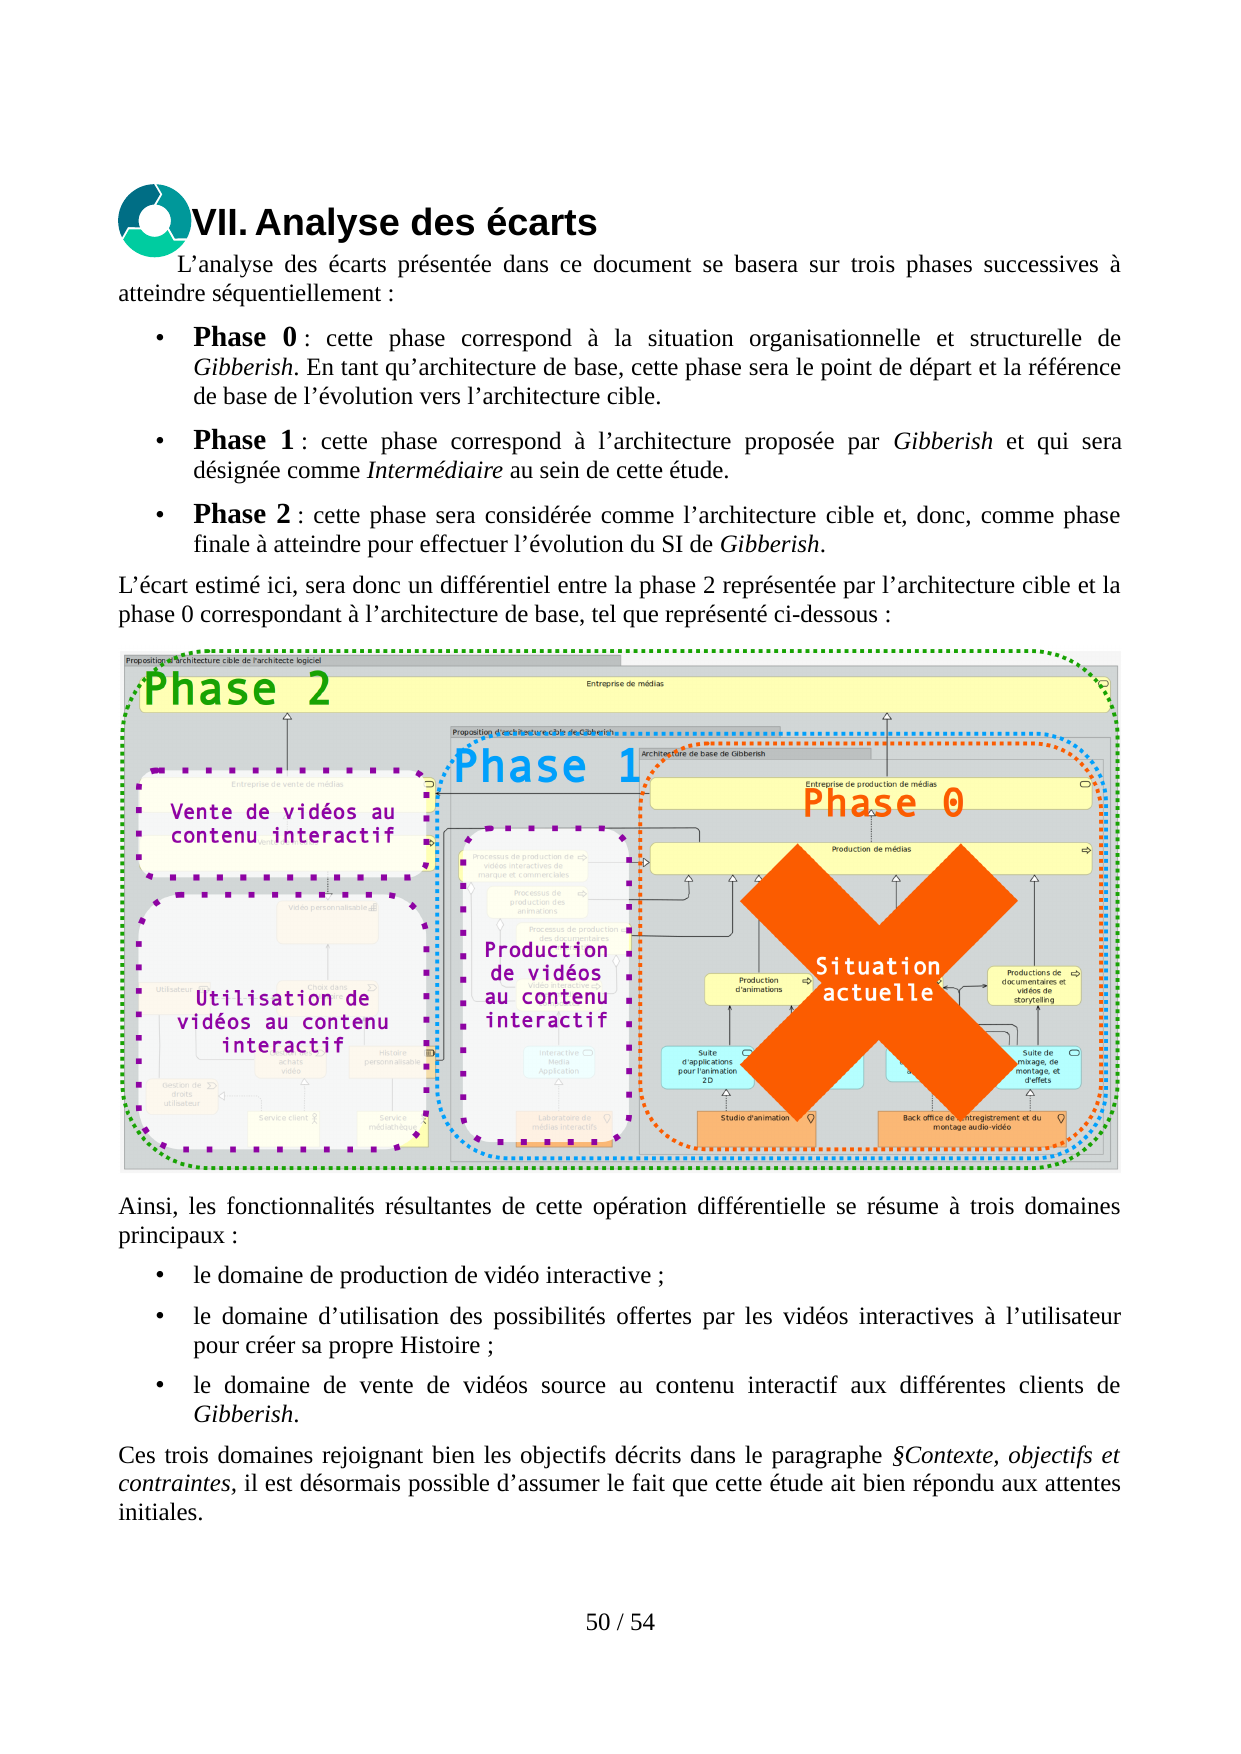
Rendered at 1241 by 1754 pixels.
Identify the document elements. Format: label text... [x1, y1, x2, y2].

text Ces trois domaines rejoignant bien les objectifs décrits dans le paragraphe §Contexte, objectifs et contraintes, il est désormais possible d’assumer le fait que cette étude ait bien répondu aux attentes initiales. [118, 1440, 1122, 1526]
list Phase 2 : cette phase sera considérée comme l’architecture cible et, donc, comme phase finale à atteindre pour effectuer l’évolution du SI de Gibberish. [156, 496, 1122, 558]
text Ainsi, les fonctionnalités résultantes de cette opération différentielle se résume à trois domaines principaux : [118, 1191, 1122, 1248]
list le domaine de vente de vidéos source au contenu interactif aux différentes clients de Gibberish. [156, 1370, 1122, 1428]
list le domaine de production de vidéo interactive ; [156, 1260, 1122, 1289]
picture [118, 645, 1123, 1174]
list Phase 0 : cette phase correspond à la situation organisationnelle et structurelle de Gibberish. En tant qu’architecture de base, cette phase sera le point de départ et la référence de base de l’évolution vers l’architecture cible. [156, 319, 1122, 410]
subtitle Analyse des écarts [126, 200, 1122, 244]
text L’écart estimé ici, sera donc un différentiel entre la phase 2 représentée par l’architecture cible et la phase 0 correspondant à l’architecture de base, tel que représenté ci-dessous : [118, 570, 1122, 628]
list Phase 1 : cette phase correspond à l’architecture proposée par Gibberish et qui sera désignée comme Intermédiaire au sein de cette étude. [156, 422, 1122, 484]
text L’analyse des écarts présentée dans ce document se basera sur trois phases successives à atteindre séquentiellement : [118, 249, 1122, 307]
list le domaine d’utilisation des possibilités offertes par les vidéos interactives à l’utilisateur pour créer sa propre Histoire ; [156, 1301, 1122, 1358]
